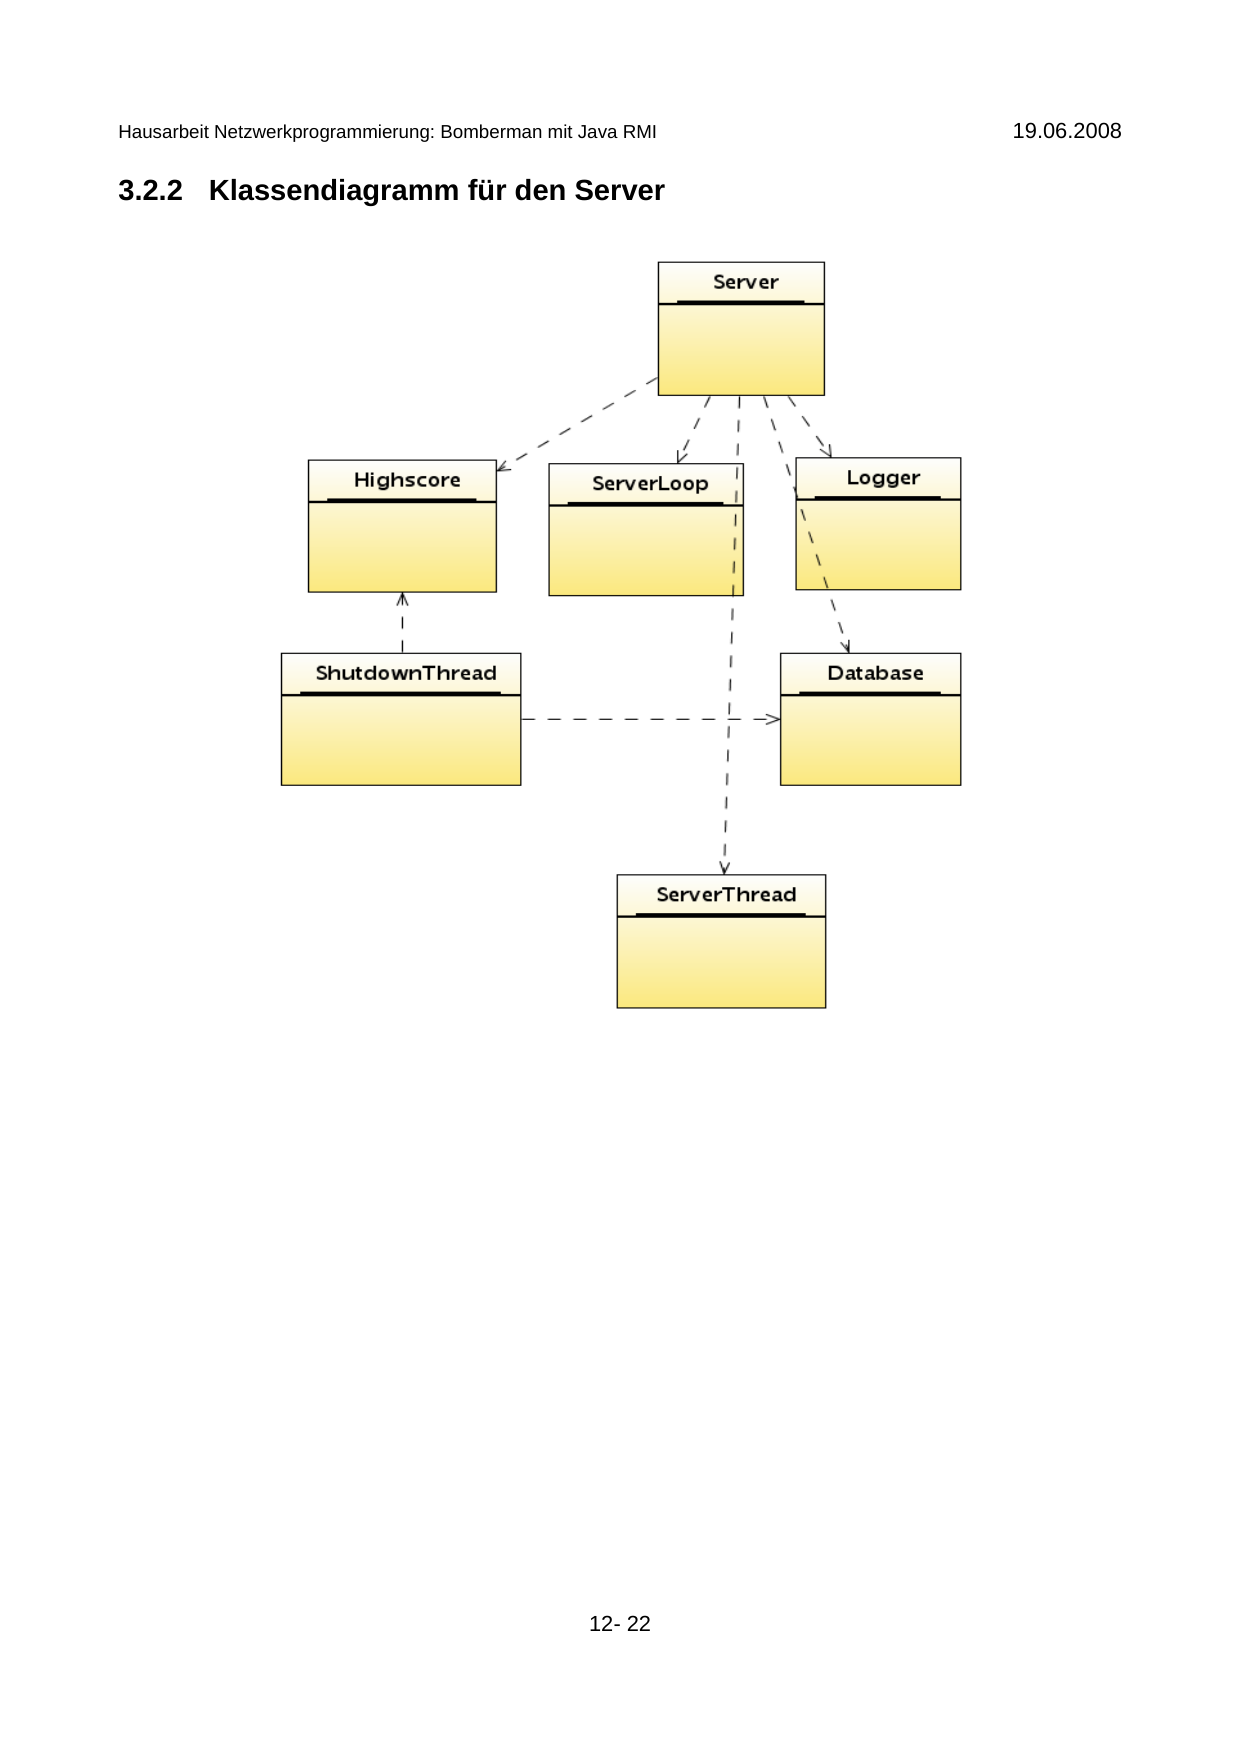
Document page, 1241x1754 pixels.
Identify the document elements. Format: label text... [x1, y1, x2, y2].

subtitle Klassendiagramm für den Server [118, 173, 1122, 206]
picture [254, 237, 986, 1031]
